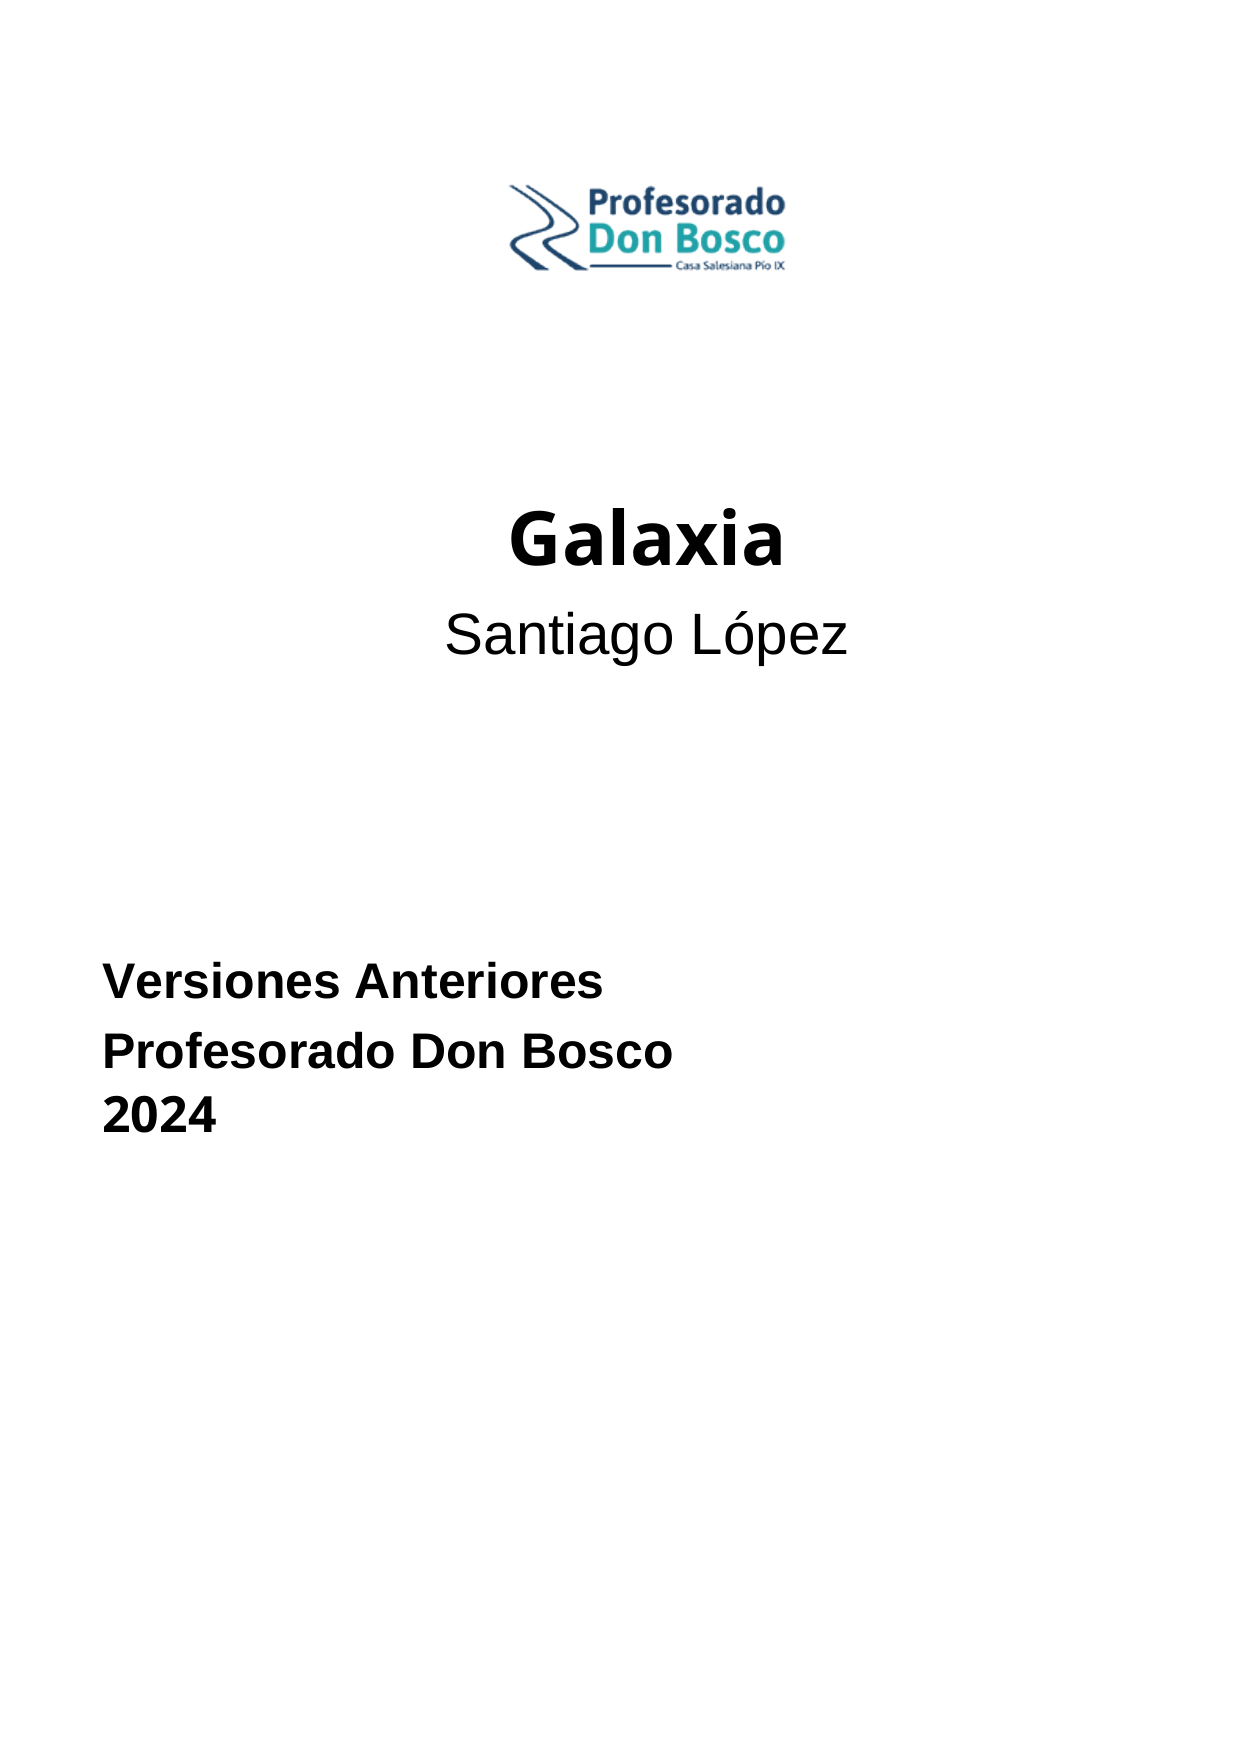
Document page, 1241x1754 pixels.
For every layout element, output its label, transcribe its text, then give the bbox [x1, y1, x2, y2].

subtitle Santiago López [102, 599, 1192, 667]
title Galaxia [102, 485, 1192, 587]
list Profesorado Don Bosco [102, 1022, 1192, 1079]
picture [502, 177, 792, 279]
list 2024 [102, 1079, 1192, 1147]
subtitle Versiones Anteriores [102, 952, 1192, 1009]
